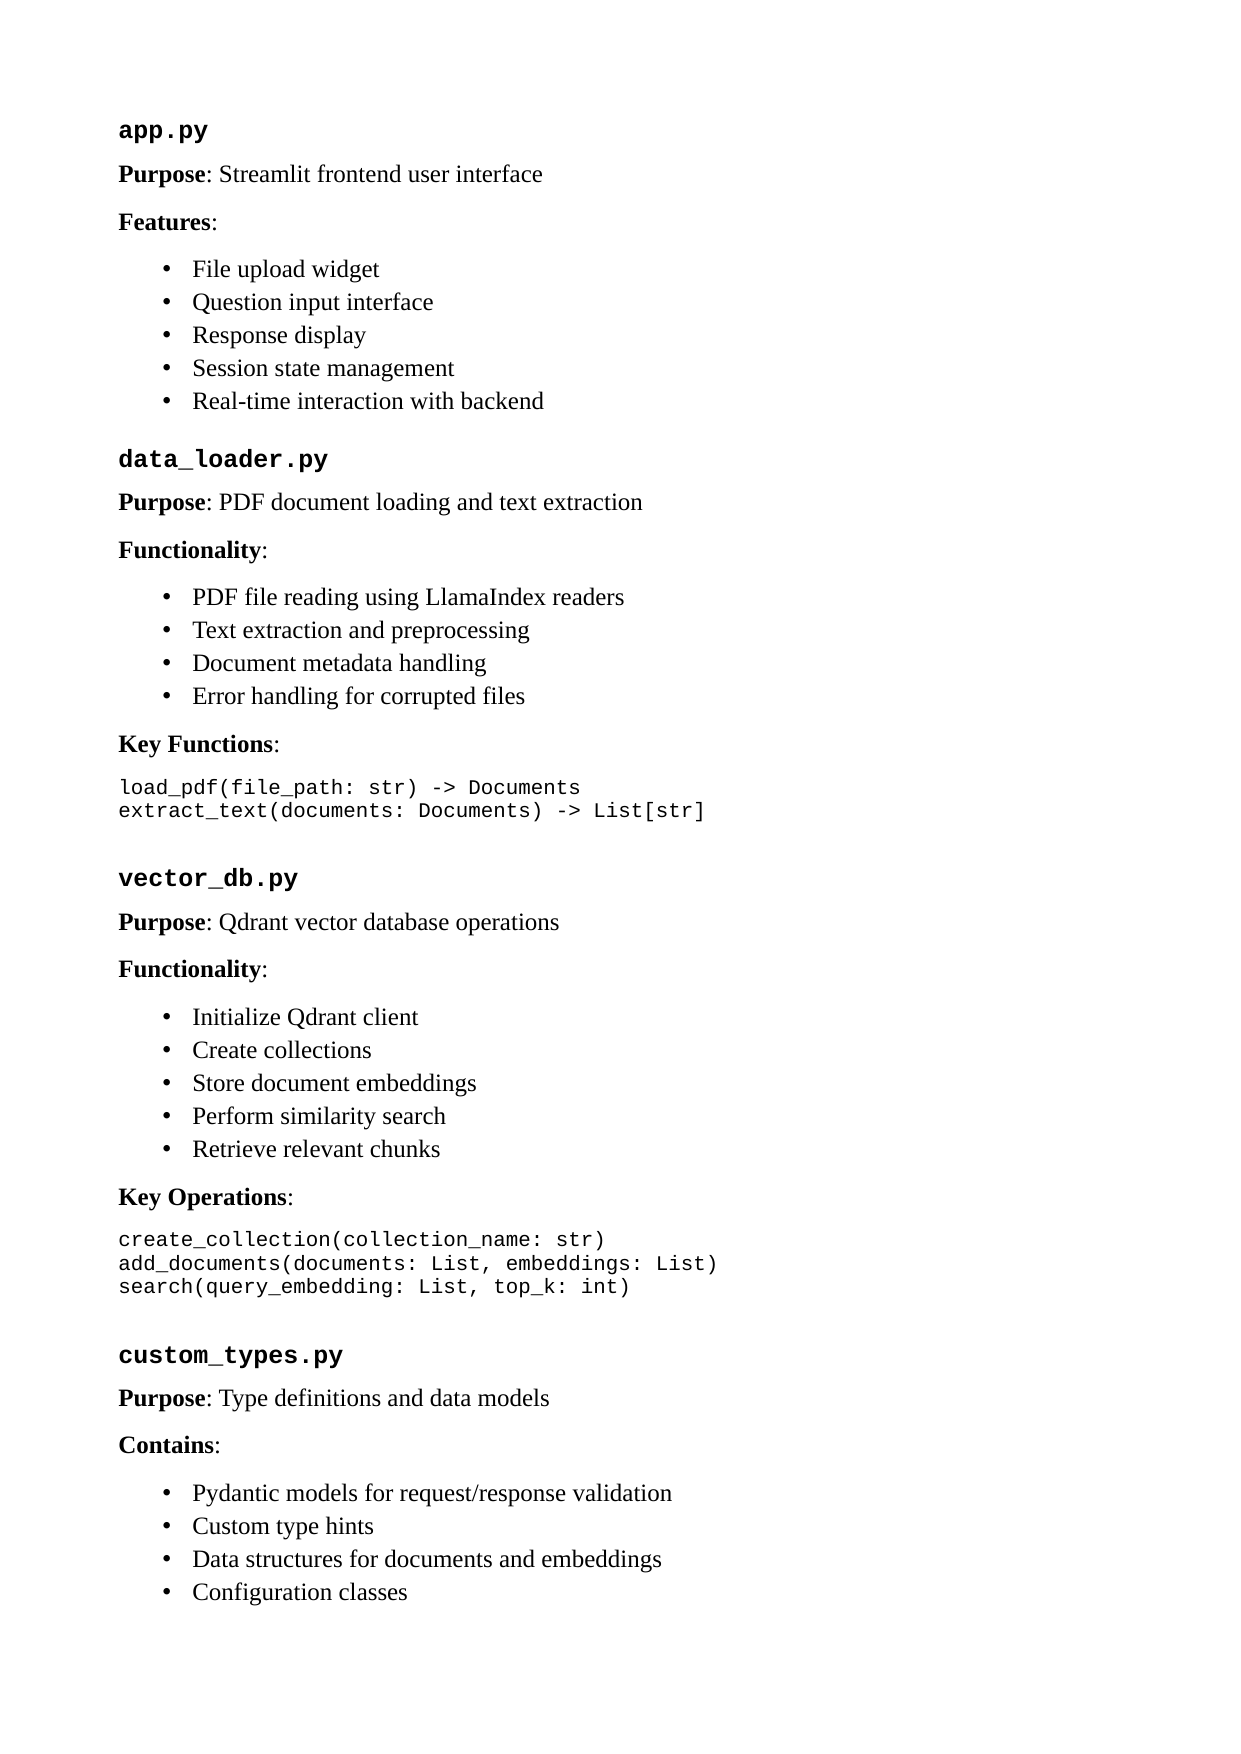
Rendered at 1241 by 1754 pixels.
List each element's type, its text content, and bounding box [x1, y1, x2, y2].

text load_pdf(file_path: str) -> Documents [118, 777, 1122, 800]
text Purpose: PDF document loading and text extraction [118, 487, 1122, 516]
list Error handling for corrupted files [162, 681, 1122, 710]
text Purpose: Qdrant vector database operations [118, 907, 1122, 936]
text Functionality: [118, 535, 1122, 563]
subtitle app.py [118, 118, 1122, 146]
list Initialize Qdrant client [162, 1002, 1122, 1031]
text Features: [118, 207, 1122, 235]
list File upload widget [162, 254, 1122, 283]
list Custom type hints [162, 1511, 1122, 1540]
text extract_text(documents: Documents) -> List[str] [118, 800, 1122, 824]
text search(query_embedding: List, top_k: int) [118, 1277, 1122, 1300]
list Pydantic models for request/response validation [162, 1478, 1122, 1507]
list Create collections [162, 1035, 1122, 1064]
list Data structures for documents and embeddings [162, 1544, 1122, 1573]
list PDF file reading using LlamaIndex readers [162, 582, 1122, 611]
text Functionality: [118, 954, 1122, 983]
subtitle data_loader.py [118, 446, 1122, 475]
text Contains: [118, 1431, 1122, 1459]
subtitle vector_db.py [118, 866, 1122, 894]
list Document metadata handling [162, 648, 1122, 677]
list Question input interface [162, 287, 1122, 316]
list Response display [162, 320, 1122, 349]
list Real-time interaction with backend [162, 386, 1122, 415]
text create_collection(collection_name: str) [118, 1229, 1122, 1253]
text add_documents(documents: List, embeddings: List) [118, 1253, 1122, 1277]
text Key Operations: [118, 1182, 1122, 1210]
text Purpose: Type definitions and data models [118, 1383, 1122, 1412]
list Retrieve relevant chunks [162, 1134, 1122, 1163]
list Store document embeddings [162, 1068, 1122, 1097]
list Session state management [162, 353, 1122, 382]
text Purpose: Streamlit frontend user interface [118, 159, 1122, 188]
list Text extraction and preprocessing [162, 615, 1122, 644]
subtitle custom_types.py [118, 1342, 1122, 1371]
list Configuration classes [162, 1577, 1122, 1606]
text Key Functions: [118, 729, 1122, 758]
list Perform similarity search [162, 1101, 1122, 1130]
